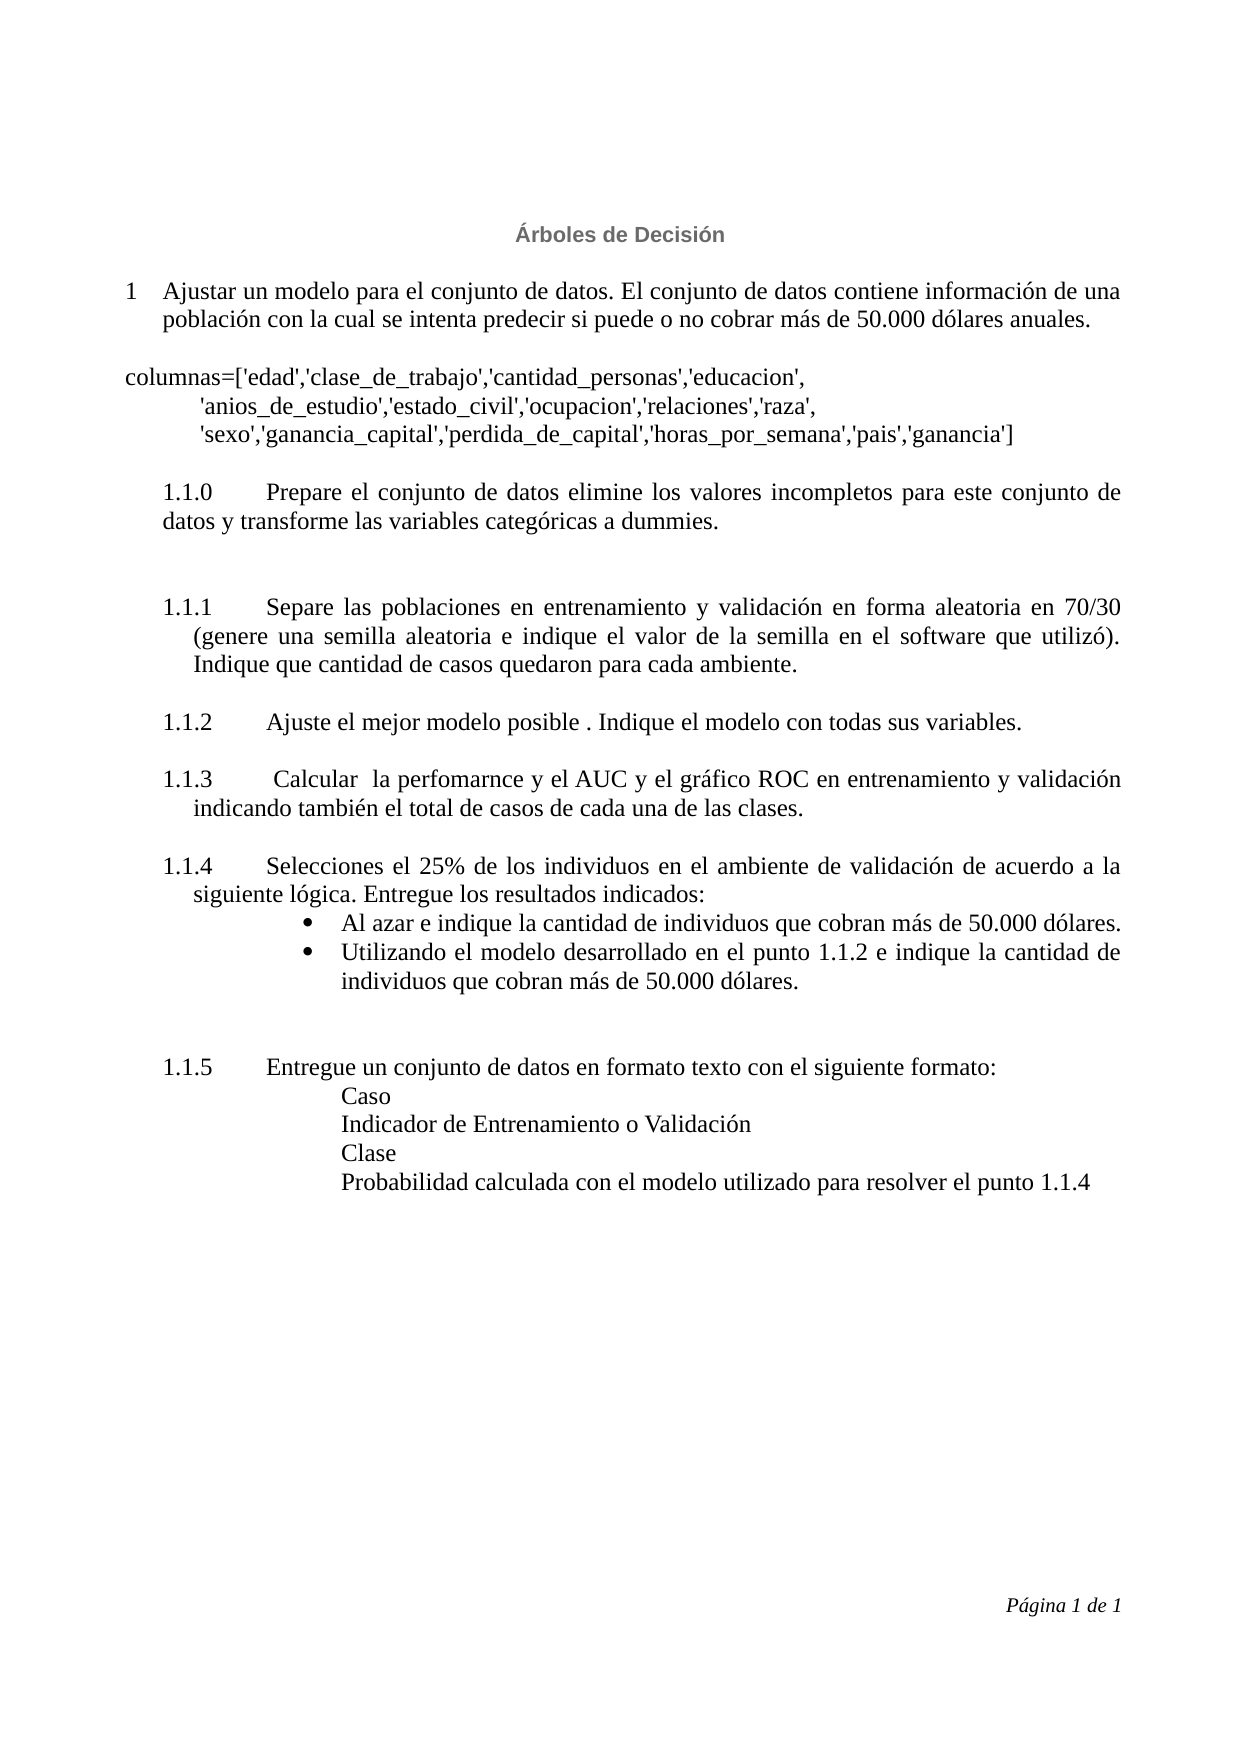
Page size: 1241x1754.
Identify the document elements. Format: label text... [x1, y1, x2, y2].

list Ajuste el mejor modelo posible . Indique el modelo con todas sus variables. [162, 707, 1122, 736]
list Separe las poblaciones en entrenamiento y validación en forma aleatoria en 70/30 (genere una semilla aleatoria e indique el valor de la semilla en el software que utilizó). Indique que cantidad de casos quedaron para cada ambiente. [162, 592, 1122, 678]
list Calcular la perfomarnce y el AUC y el gráfico ROC en entrenamiento y validación indicando también el total de casos de cada una de las clases. [162, 764, 1122, 822]
list 'anios_de_estudio','estado_civil','ocupacion','relaciones','raza', [125, 391, 1122, 419]
list Entregue un conjunto de datos en formato texto con el siguiente formato: [162, 1052, 1122, 1081]
list 'sexo','ganancia_capital','perdida_de_capital','horas_por_semana','pais','ganancia'] [125, 419, 1122, 448]
list Probabilidad calculada con el modelo utilizado para resolver el punto 1.1.4 [341, 1167, 1122, 1196]
list Al azar e indique la cantidad de individuos que cobran más de 50.000 dólares. [303, 908, 1122, 937]
list Ajustar un modelo para el conjunto de datos. El conjunto de datos contiene información de una población con la cual se intenta predecir si puede o no cobrar más de 50.000 dólares anuales. [125, 276, 1122, 333]
list columnas=['edad','clase_de_trabajo','cantidad_personas','educacion', [125, 362, 1122, 391]
list Selecciones el 25% de los individuos en el ambiente de validación de acuerdo a la siguiente lógica. Entregue los resultados indicados: [162, 851, 1122, 908]
list Utilizando el modelo desarrollado en el punto 1.1.2 e indique la cantidad de individuos que cobran más de 50.000 dólares. [303, 937, 1122, 994]
list Caso [341, 1081, 1122, 1109]
list Indicador de Entrenamiento o Validación [341, 1109, 1122, 1138]
text Árboles de Decisión [118, 222, 1122, 247]
list Clase [341, 1138, 1122, 1167]
list 1.1.0 Prepare el conjunto de datos elimine los valores incompletos para este conjunto de datos y transforme las variables categóricas a dummies. [125, 477, 1122, 534]
